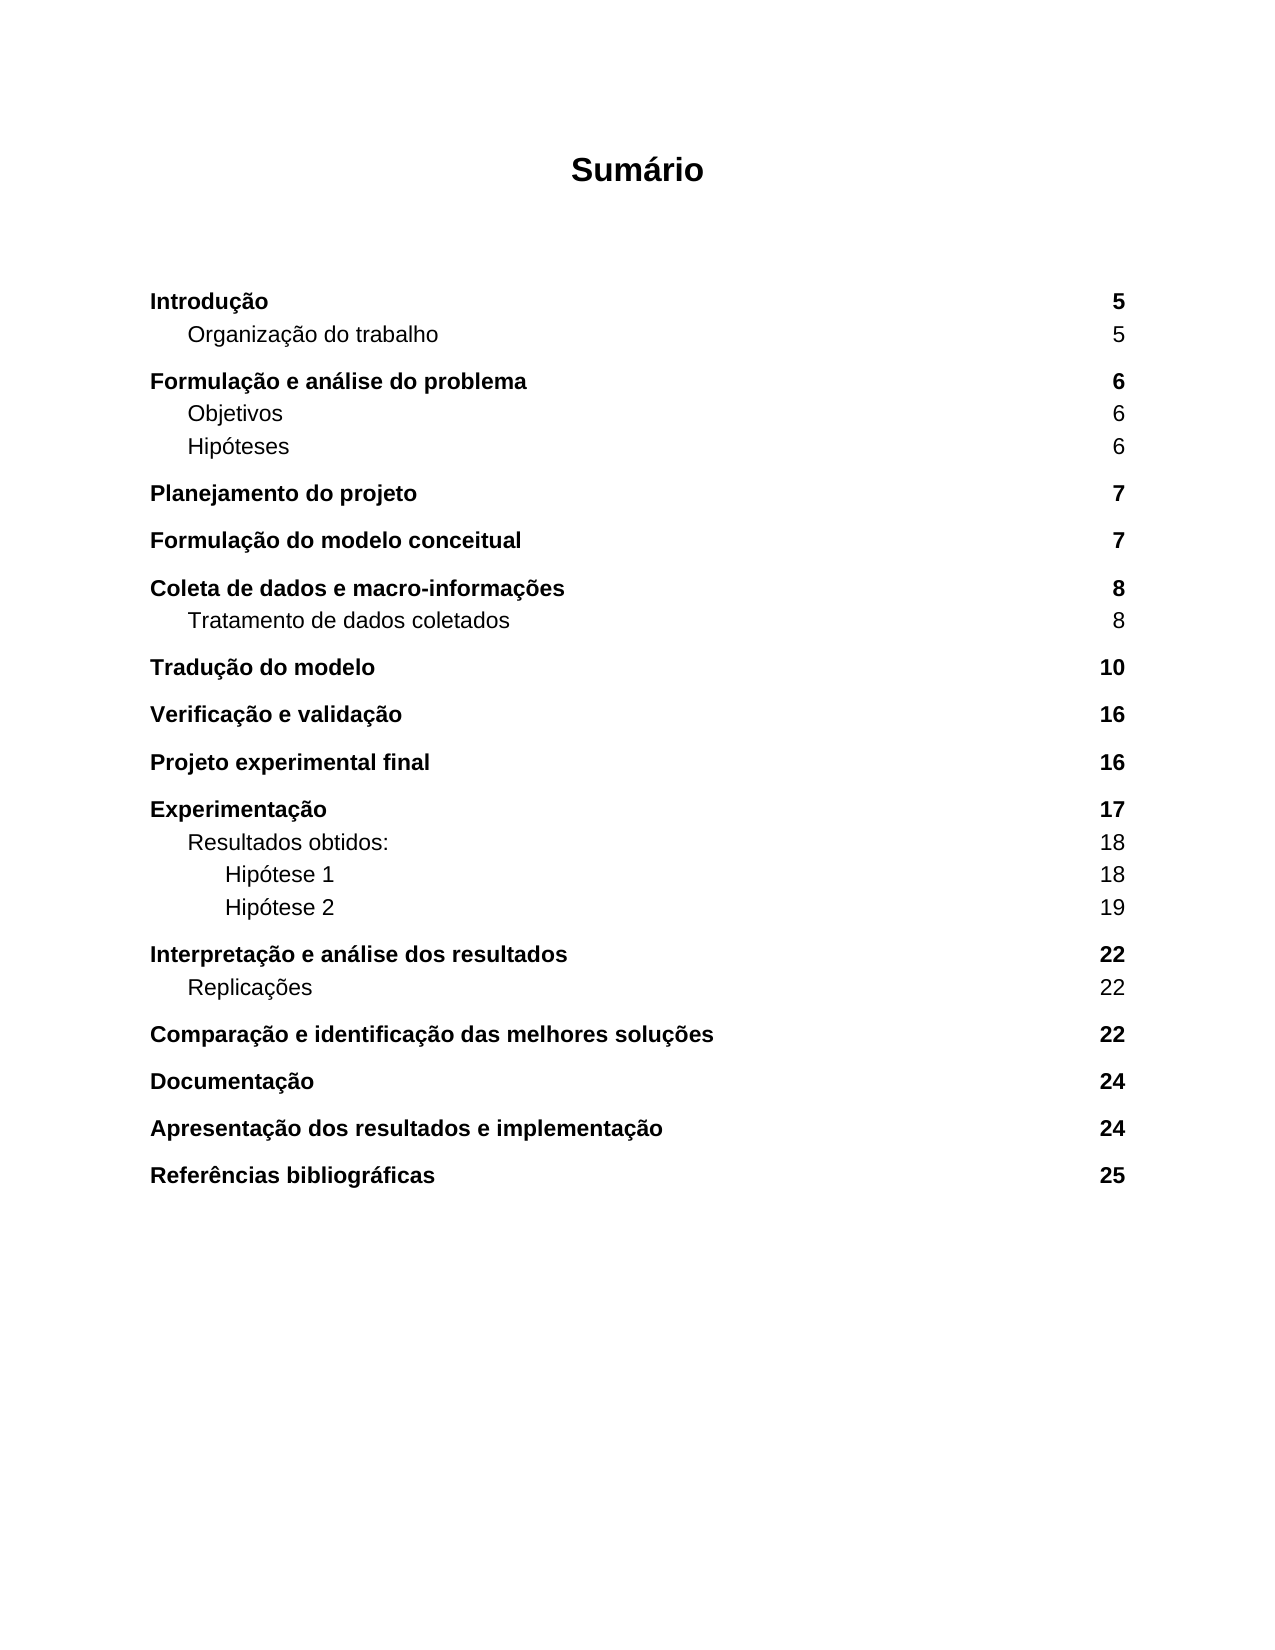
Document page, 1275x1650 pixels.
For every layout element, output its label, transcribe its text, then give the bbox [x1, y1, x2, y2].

text Documentação 24 [150, 1068, 1125, 1094]
text Comparação e identificação das melhores soluções 22 [150, 1021, 1125, 1047]
text Hipóteses 6 [187, 433, 1125, 459]
text Introdução 5 [150, 288, 1125, 314]
text Apresentação dos resultados e implementação 24 [150, 1115, 1125, 1141]
text Hipótese 2 19 [225, 894, 1125, 920]
text Interpretação e análise dos resultados 22 [150, 941, 1125, 967]
text Tratamento de dados coletados 8 [187, 607, 1125, 633]
text Sumário [150, 150, 1125, 188]
text Verificação e validação 16 [150, 701, 1125, 728]
text Referências bibliográficas 25 [150, 1162, 1125, 1188]
text Tradução do modelo 10 [150, 654, 1125, 681]
text Experimentação 17 [150, 796, 1125, 822]
text Formulação e análise do problema 6 [150, 368, 1125, 394]
text Resultados obtidos: 18 [187, 828, 1125, 855]
text Objetivos 6 [187, 400, 1125, 427]
text Organização do trabalho 5 [187, 321, 1125, 347]
text Formulação do modelo conceitual 7 [150, 527, 1125, 554]
text Replicações 22 [187, 973, 1125, 1000]
text Planejamento do projeto 7 [150, 480, 1125, 506]
text Coleta de dados e macro-informações 8 [150, 574, 1125, 601]
text Projeto experimental final 16 [150, 749, 1125, 775]
text Hipótese 1 18 [225, 861, 1125, 887]
